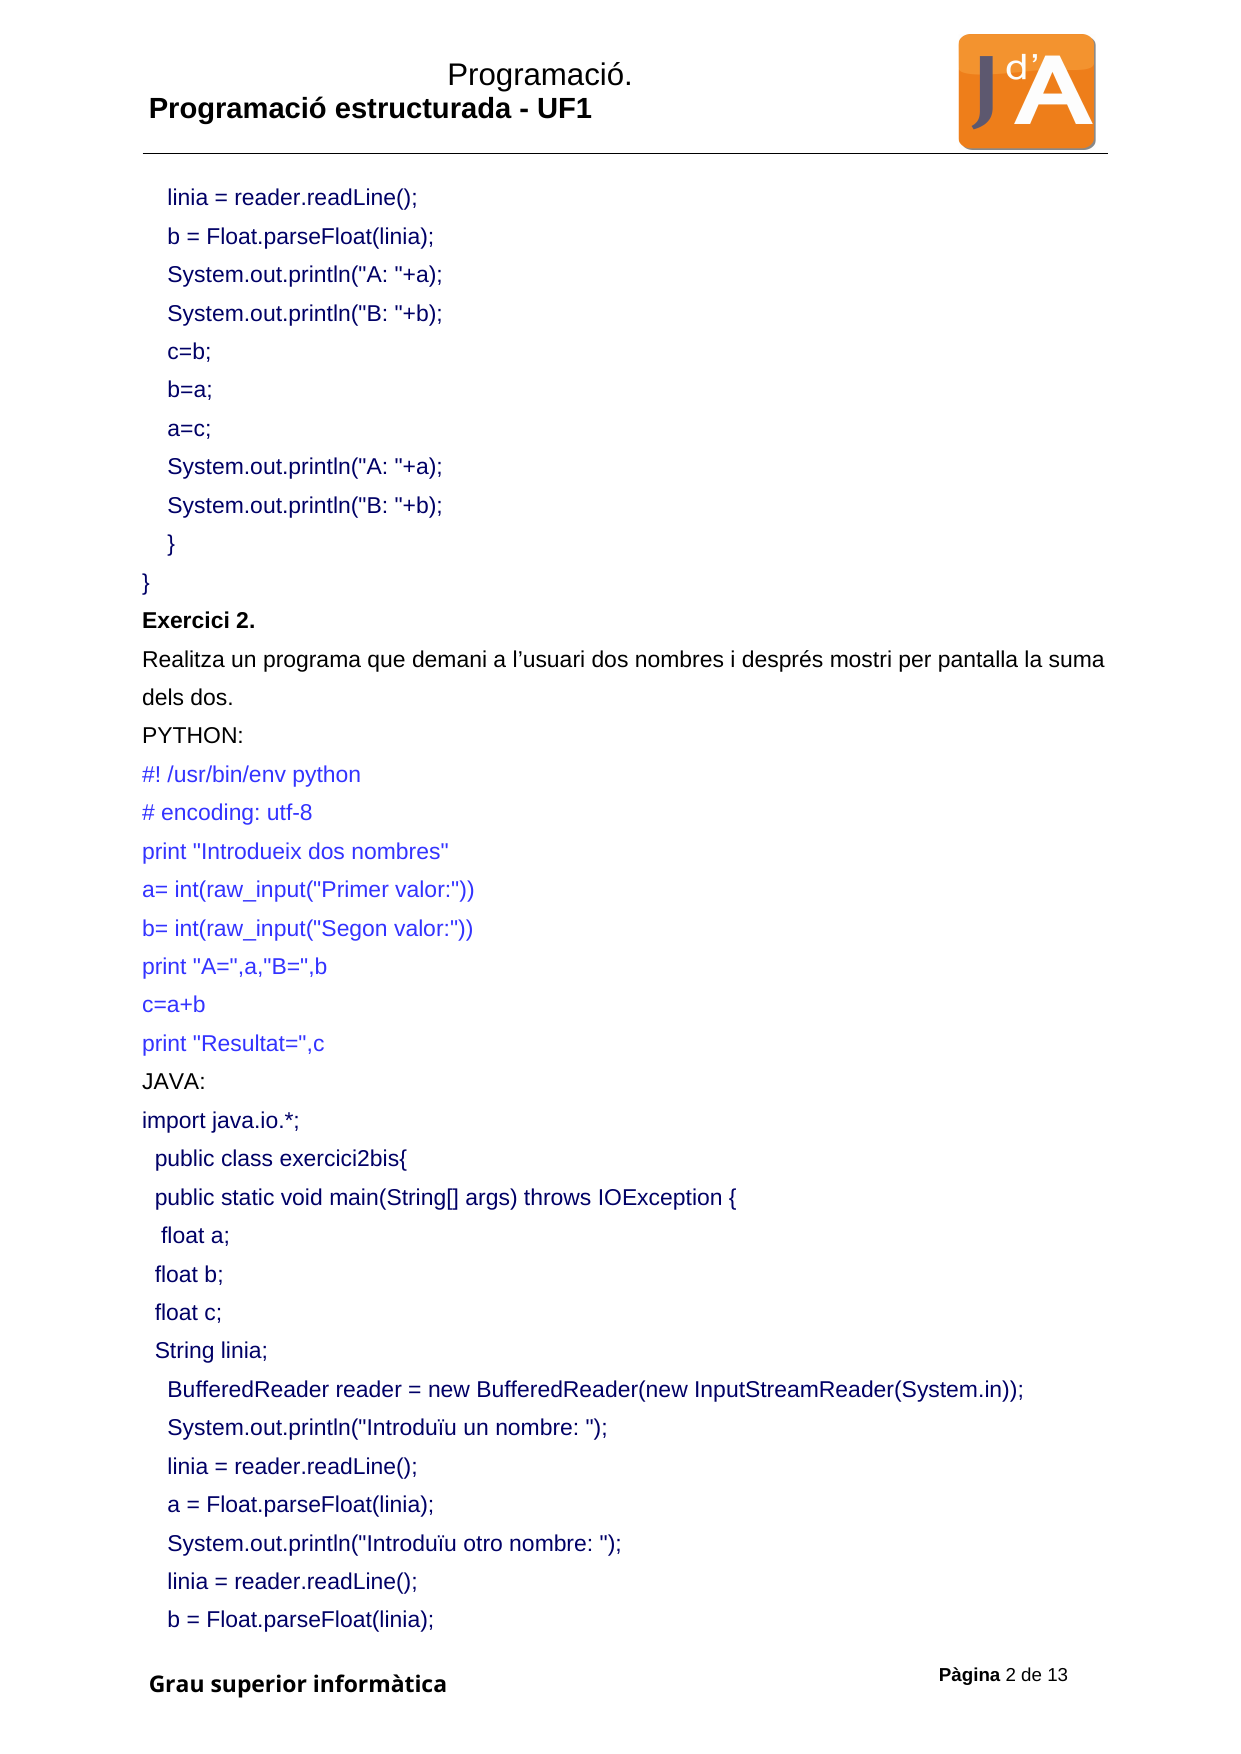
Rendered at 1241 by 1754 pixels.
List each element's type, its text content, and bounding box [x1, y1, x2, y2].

text linia = reader.readLine(); [142, 1453, 1107, 1479]
text BufferedReader reader = new BufferedReader(new InputStreamReader(System.in)); [142, 1377, 1107, 1402]
text System.out.println("B: "+b); [142, 492, 1107, 518]
text a=c; [142, 416, 1107, 441]
text System.out.println("Introduïu un nombre: "); [142, 1415, 1107, 1441]
text a= int(raw_input("Primer valor:")) [142, 877, 1107, 902]
text float a; [142, 1223, 1107, 1248]
text float c; [142, 1300, 1107, 1325]
text JAVA: [142, 1069, 1107, 1095]
text b = Float.parseFloat(linia); [142, 223, 1107, 249]
text print "Introdueix dos nombres" [142, 838, 1107, 864]
text linia = reader.readLine(); [142, 1569, 1107, 1594]
text PYTHON: [142, 723, 1107, 749]
text print "Resultat=",c [142, 1031, 1107, 1056]
text System.out.println("A: "+a); [142, 262, 1107, 287]
text a = Float.parseFloat(linia); [142, 1492, 1107, 1517]
text import java.io.*; [142, 1107, 1107, 1133]
picture [958, 34, 1096, 150]
text linia = reader.readLine(); [142, 185, 1107, 211]
text public class exercici2bis{ [142, 1146, 1107, 1172]
text System.out.println("B: "+b); [142, 300, 1107, 326]
text float b; [142, 1261, 1107, 1287]
text Realitza un programa que demani a l’usuari dos nombres i després mostri per pantalla la suma dels dos. [142, 646, 1107, 710]
text b= int(raw_input("Segon valor:")) [142, 915, 1107, 941]
text # encoding: utf-8 [142, 800, 1107, 826]
text System.out.println("A: "+a); [142, 454, 1107, 480]
text String linia; [142, 1338, 1107, 1364]
text System.out.println("Introduïu otro nombre: "); [142, 1530, 1107, 1556]
text Exercici 2. [142, 608, 1107, 633]
text c=a+b [142, 992, 1107, 1018]
text c=b; [142, 339, 1107, 364]
text } [142, 531, 1107, 557]
text b=a; [142, 377, 1107, 403]
text public static void main(String[] args) throws IOException { [142, 1184, 1107, 1210]
text #! /usr/bin/env python [142, 762, 1107, 787]
text b = Float.parseFloat(linia); [142, 1607, 1107, 1633]
text print "A=",a,"B=",b [142, 954, 1107, 979]
text } [142, 569, 1107, 595]
